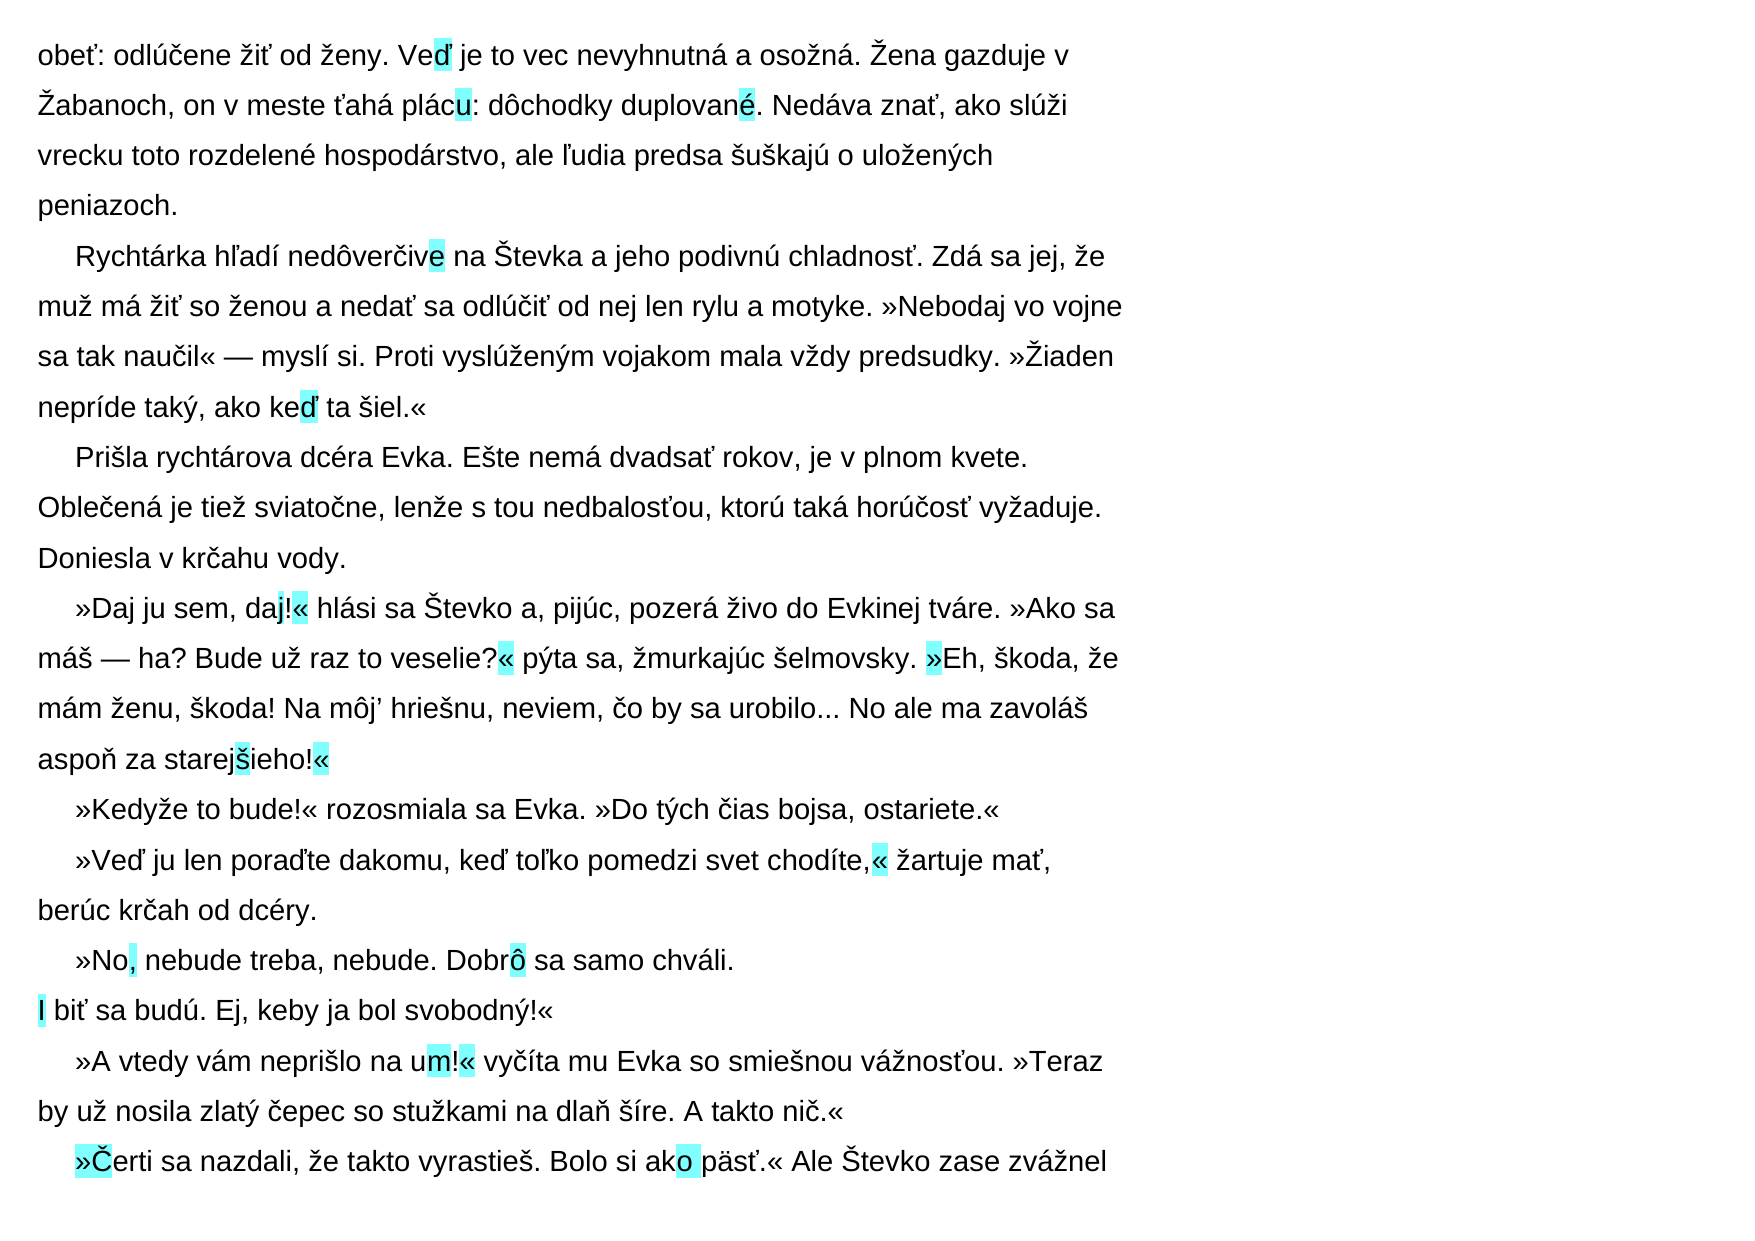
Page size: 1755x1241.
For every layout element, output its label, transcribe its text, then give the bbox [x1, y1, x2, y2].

text »No, nebude treba, nebude. Dobrô sa samo chváli. [37, 943, 1130, 977]
text obeť: odlúčene žiť od ženy. Veď je to vec nevyhnutná a osožná. Žena gazduje v Žabanoch, on v meste ťahá plácu: dôchodky duplované. Nedáva znať, ako slúži vrecku toto rozdelené hospodárstvo, ale ľudia predsa šuškajú o uložených peniazoch. [37, 37, 1130, 222]
text »Čerti sa nazdali, že takto vyrastieš. Bolo si ako päsť.« Ale Števko zase zvážnel [37, 1144, 1130, 1178]
text »Kedyže to bude!« rozosmiala sa Evka. »Do tých čias bojsa, ostariete.« [37, 792, 1130, 826]
text I biť sa budú. Ej, keby ja bol svobodný!« [37, 993, 1130, 1027]
text »Veď ju len poraďte dakomu, keď toľko pomedzi svet chodíte,« žartuje mať, berúc krčah od dcéry. [37, 842, 1130, 926]
text Rychtárka hľadí nedôverčive na Števka a jeho podivnú chladnosť. Zdá sa jej, že muž má žiť so ženou a nedať sa odlúčiť od nej len rylu a motyke. »Nebodaj vo vojne sa tak naučil« — myslí si. Proti vyslúženým vojakom mala vždy predsudky. »Žiaden nepríde taký, ako keď ta šiel.« [37, 239, 1130, 423]
text Prišla rychtárova dcéra Evka. Ešte nemá dvadsať rokov, je v plnom kvete. Oblečená je tiež sviatočne, lenže s tou nedbalosťou, ktorú taká horúčosť vyžaduje. Doniesla v krčahu vody. [37, 440, 1130, 574]
text »Daj ju sem, daj!« hlási sa Števko a, pijúc, pozerá živo do Evkinej tváre. »Ako sa máš — ha? Bude už raz to veselie?« pýta sa, žmurkajúc šelmovsky. »Eh, škoda, že mám ženu, škoda! Na môj’ hriešnu, neviem, čo by sa urobilo... No ale ma zavoláš aspoň za starejšieho!« [37, 591, 1130, 775]
text »A vtedy vám neprišlo na um!« vyčíta mu Evka so smiešnou vážnosťou. »Teraz by už nosila zlatý čepec so stužkami na dlaň šíre. A takto nič.« [37, 1044, 1130, 1128]
